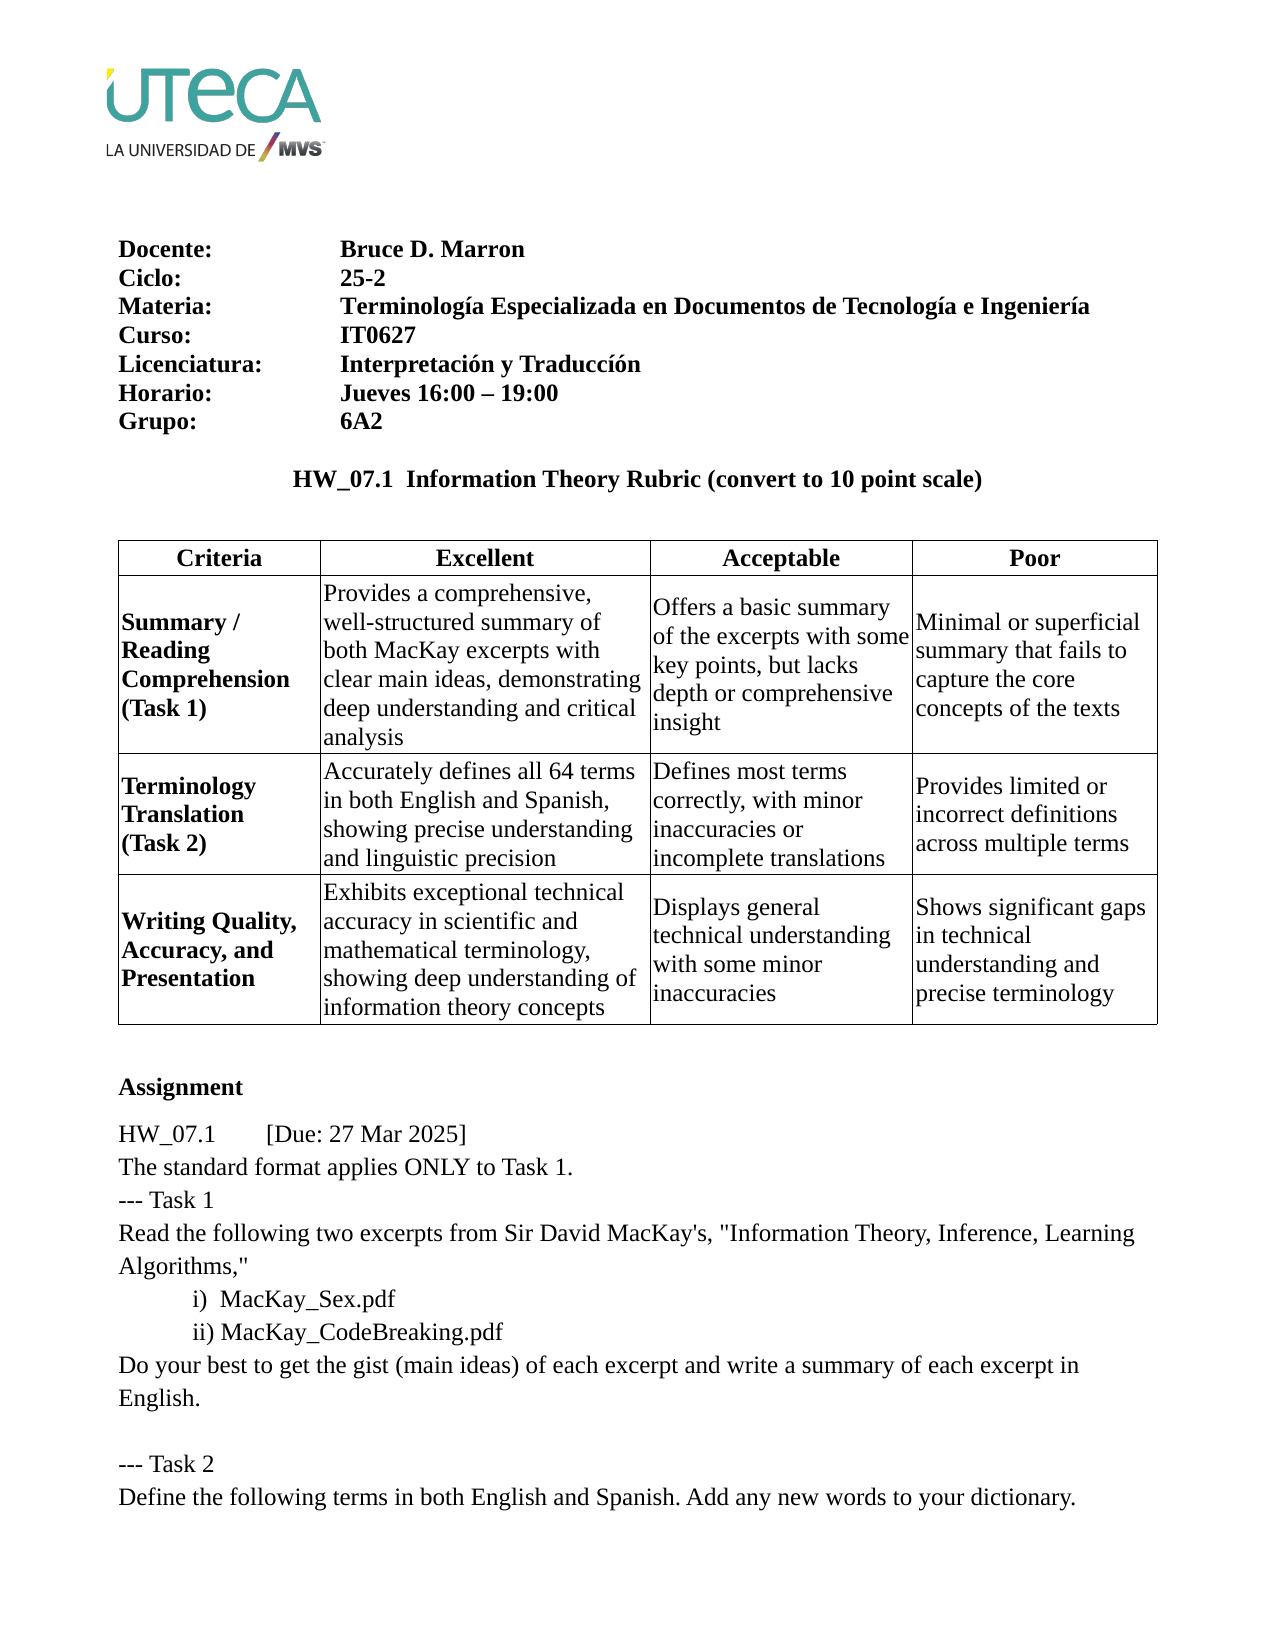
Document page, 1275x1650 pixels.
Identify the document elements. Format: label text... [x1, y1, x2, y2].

text --- Task 2 [118, 1449, 1157, 1478]
text HW_07.1 [Due: 27 Mar 2025] [118, 1119, 1157, 1148]
text Assignment [118, 1072, 1157, 1100]
table_cell Provides limited or incorrect definitions across multiple terms [913, 754, 1157, 874]
text Horario: Jueves 16:00 – 19:00 [118, 378, 1157, 406]
text Materia: Terminología Especializada en Documentos de Tecnología e Ingeniería [118, 291, 1157, 320]
text HW_07.1 Information Theory Rubric (convert to 10 point scale) [118, 464, 1157, 493]
text Read the following two excerpts from Sir David MacKay's, "Information Theory, Inference, Learning Algorithms," [118, 1218, 1157, 1280]
text ii) MacKay_CodeBreaking.pdf [118, 1317, 1157, 1346]
table_header Excellent [321, 541, 650, 575]
table_cell Defines most terms correctly, with minor inaccuracies or incomplete translations [651, 754, 912, 874]
table_cell Accurately defines all 64 terms in both English and Spanish, showing precise understanding and linguistic precision [321, 754, 650, 874]
text Curso: IT0627 [118, 320, 1157, 349]
text --- Task 1 [118, 1185, 1157, 1214]
table_cell Terminology Translation (Task 2) [119, 754, 320, 874]
table_header Poor [913, 541, 1157, 575]
text Ciclo: 25-2 [118, 263, 1157, 291]
text Define the following terms in both English and Spanish. Add any new words to your dictionary. [118, 1482, 1157, 1511]
text Grupo: 6A2 [118, 406, 1157, 435]
table_cell Writing Quality, Accuracy, and Presentation [119, 875, 320, 1024]
table_cell Shows significant gaps in technical understanding and precise terminology [913, 875, 1157, 1024]
text Docente: Bruce D. Marron [118, 234, 1157, 263]
table_cell Summary / Reading Comprehension (Task 1) [119, 576, 320, 753]
text The standard format applies ONLY to Task 1. [118, 1152, 1157, 1181]
table_cell Exhibits exceptional technical accuracy in scientific and mathematical terminology, showing deep understanding of information theory concepts [321, 875, 650, 1024]
table_cell Offers a basic summary of the excerpts with some key points, but lacks depth or comprehensive insight [651, 576, 912, 753]
picture [104, 64, 328, 166]
table_cell Minimal or superficial summary that fails to capture the core concepts of the texts [913, 576, 1157, 753]
table_header Criteria [119, 541, 320, 575]
text Do your best to get the gist (main ideas) of each excerpt and write a summary of each excerpt in English. [118, 1350, 1157, 1412]
table_cell Provides a comprehensive, well-structured summary of both MacKay excerpts with clear main ideas, demonstrating deep understanding and critical analysis [321, 576, 650, 753]
text i) MacKay_Sex.pdf [118, 1284, 1157, 1313]
table_cell Displays general technical understanding with some minor inaccuracies [651, 875, 912, 1024]
text Licenciatura: Interpretación y Traduccíón [118, 349, 1157, 378]
table_header Acceptable [651, 541, 912, 575]
